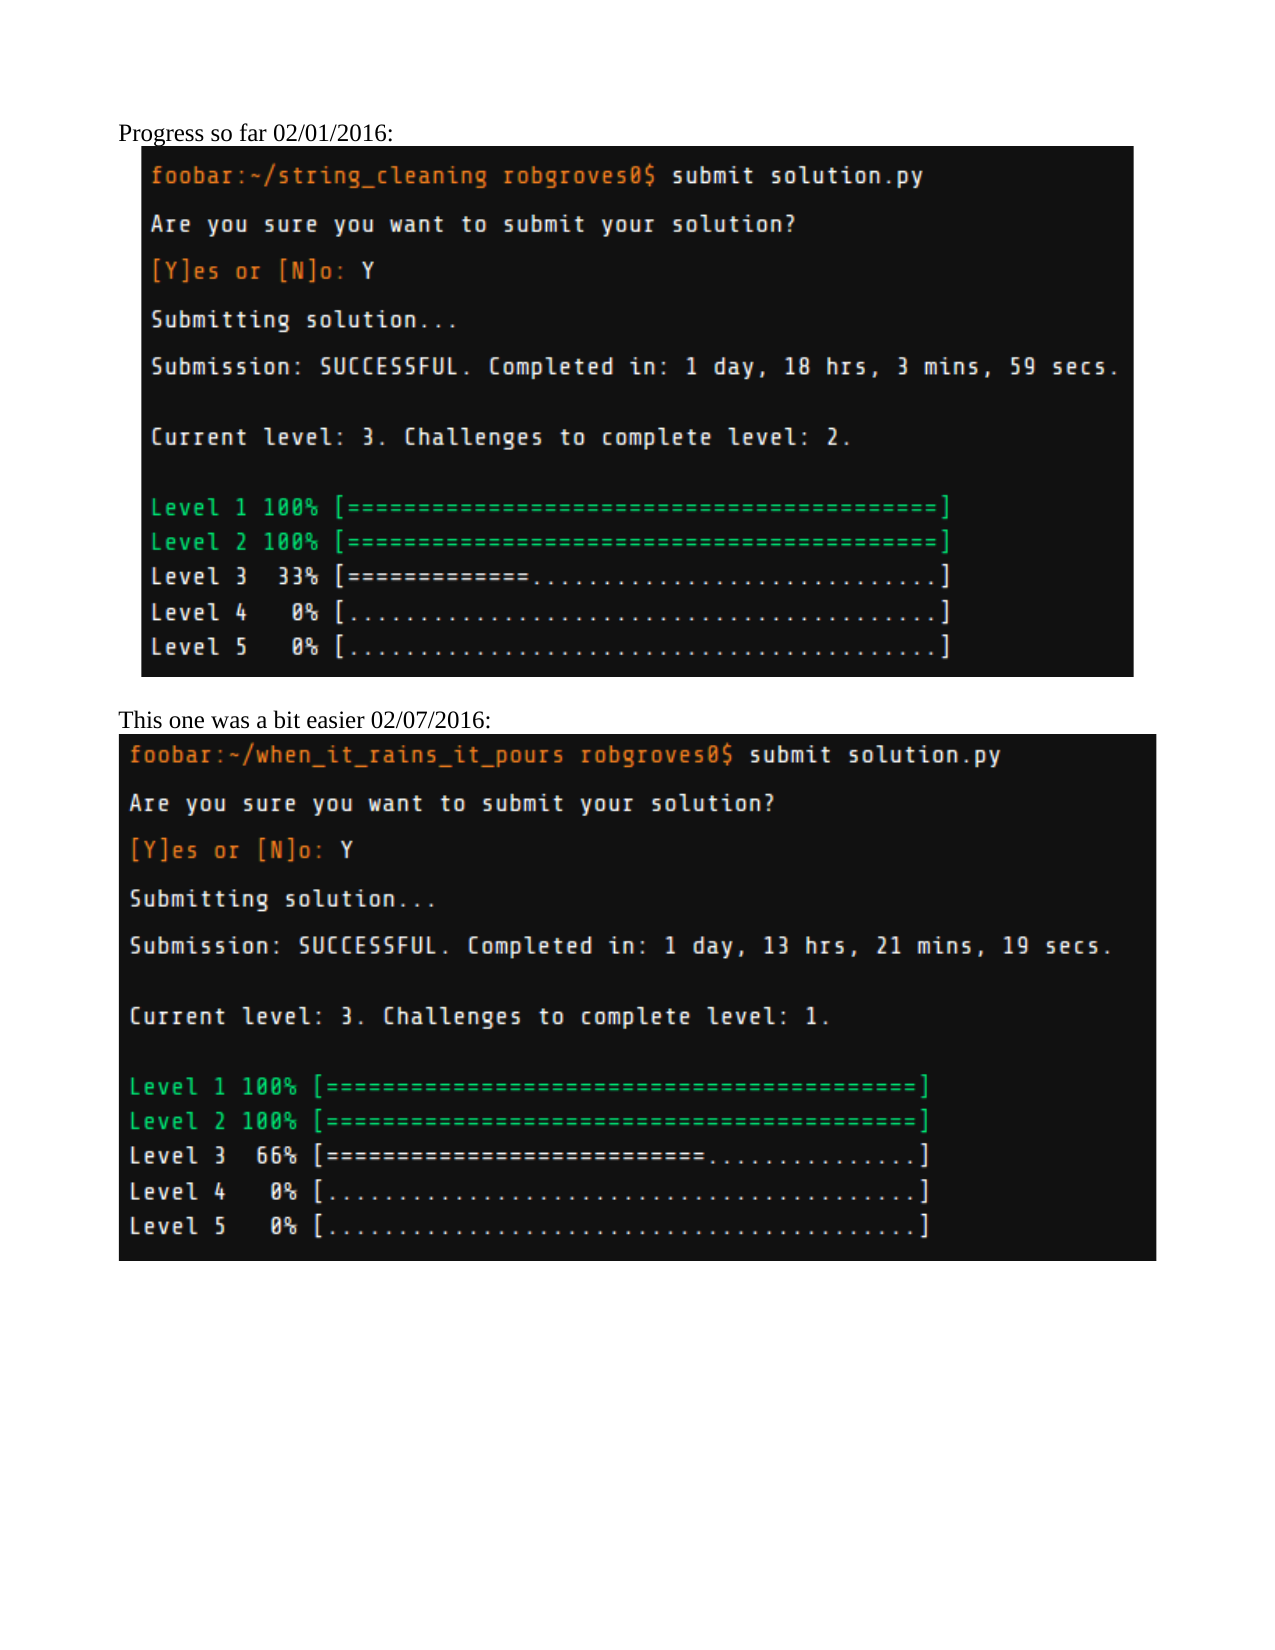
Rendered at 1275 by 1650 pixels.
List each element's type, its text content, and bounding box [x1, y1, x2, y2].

text Progress so far 02/01/2016: [118, 118, 1157, 147]
text This one was a bit easier 02/07/2016: [118, 705, 1157, 734]
picture [118, 734, 1157, 1261]
picture [141, 146, 1134, 677]
